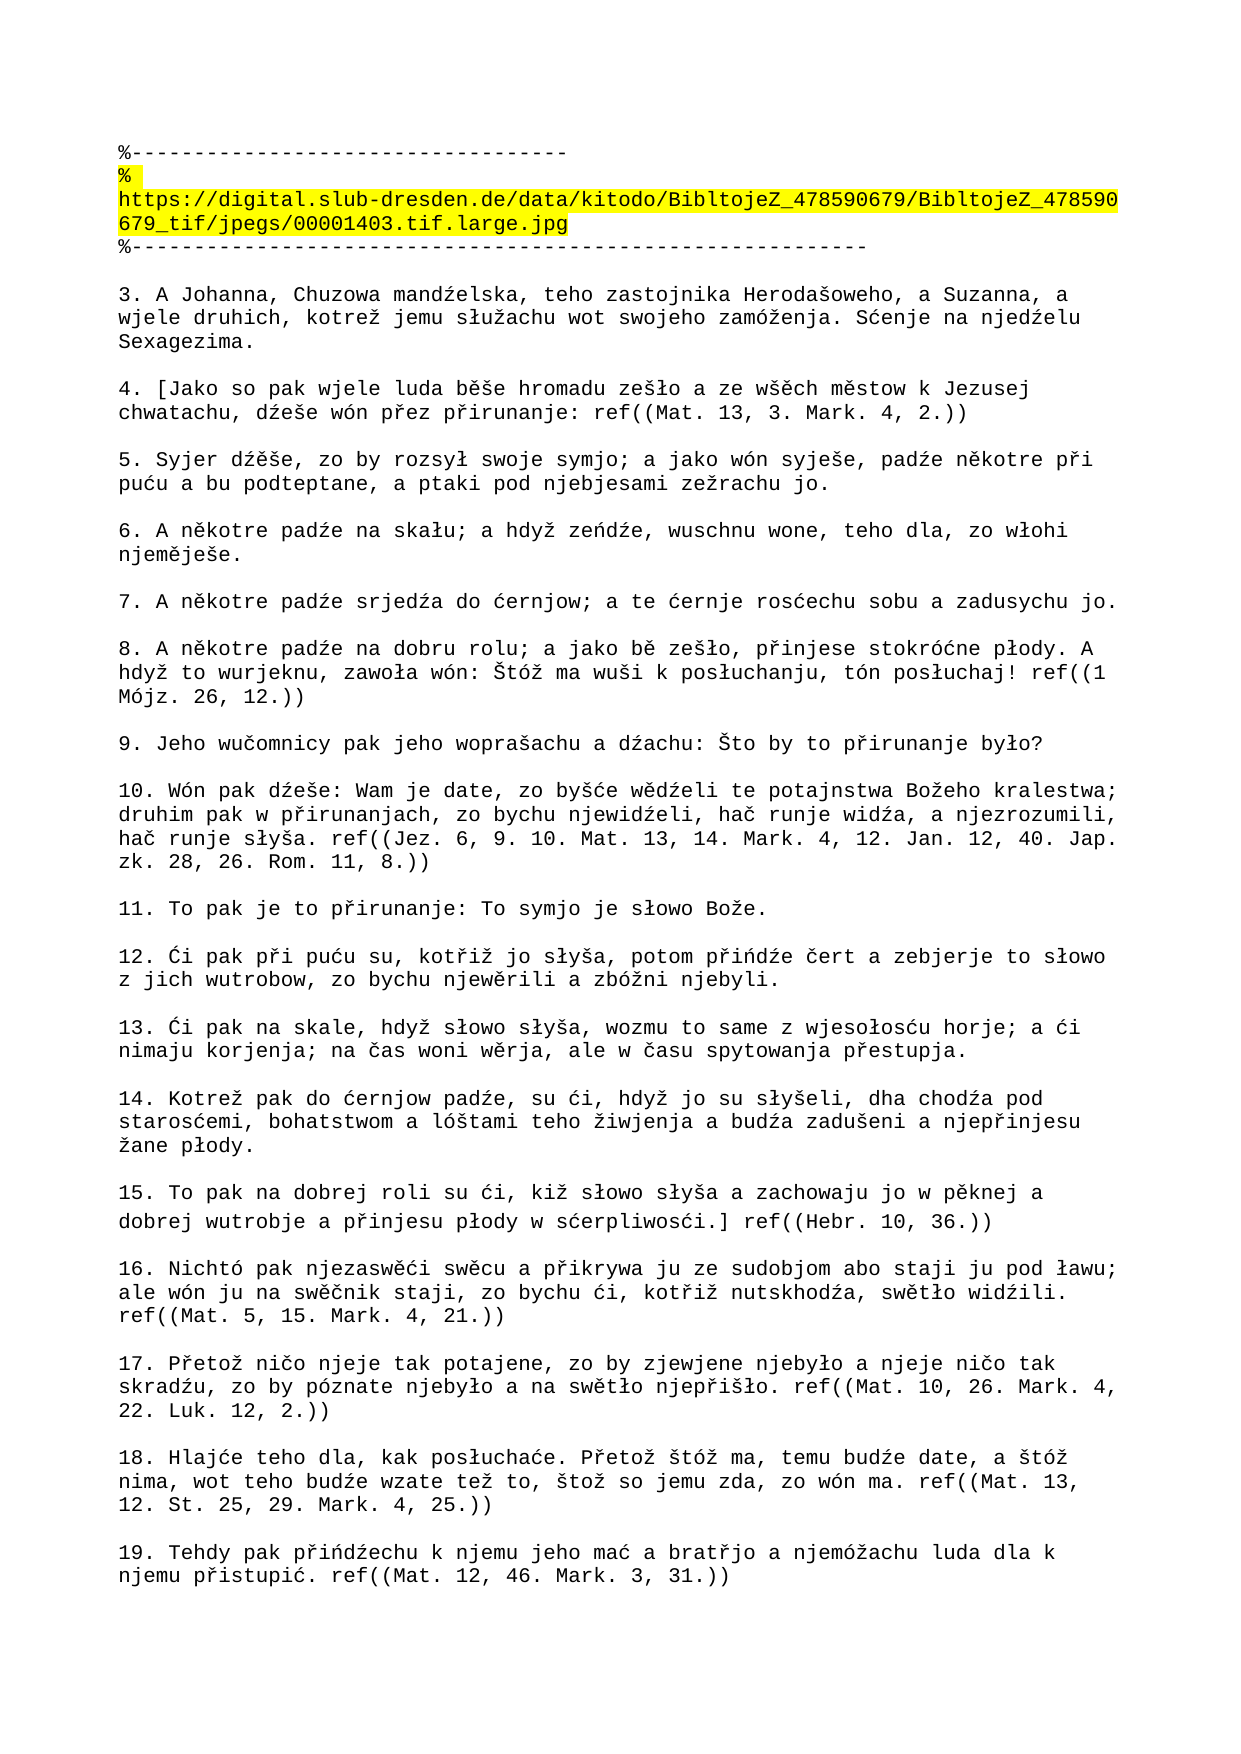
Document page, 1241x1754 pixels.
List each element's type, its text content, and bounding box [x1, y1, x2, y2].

text 17. Přetož ničo njeje tak potajene, zo by zjewjene njebyło a njeje ničo tak skradźu, zo by póznate njebyło a na swětło njepřišło. ref((Mat. 10, 26. Mark. 4, 22. Luk. 12, 2.)) [118, 1353, 1122, 1423]
text %----------------------------------- [118, 142, 1122, 165]
text 10. Wón pak dźeše: Wam je date, zo byšće wědźeli te potajnstwa Božeho kralestwa; druhim pak w přirunanjach, zo bychu njewidźeli, hač runje widźa, a njezrozumili, hač runje słyša. ref((Jez. 6, 9. 10. Mat. 13, 14. Mark. 4, 12. Jan. 12, 40. Jap. zk. 28, 26. Rom. 11, 8.)) [118, 780, 1122, 875]
text 18. Hlajće teho dla, kak posłuchaće. Přetož štóž ma, temu budźe date, a štóž nima, wot teho budźe wzate tež to, štož so jemu zda, zo wón ma. ref((Mat. 13, 12. St. 25, 29. Mark. 4, 25.)) [118, 1447, 1122, 1518]
text 9. Jeho wučomnicy pak jeho woprašachu a dźachu: Što by to přirunanje było? [118, 733, 1122, 757]
text 13. Ći pak na skale, hdyž słowo słyša, wozmu to same z wjesołosću horje; a ći nimaju korjenja; na čas woni wěrja, ale w času spytowanja přestupja. [118, 1017, 1122, 1064]
text 15. To pak na dobrej roli su ći, kiž słowo słyša a zachowaju jo w pěknej a dobrej wutrobje a přinjesu płody w sćerpliwosći.] ref((Hebr. 10, 36.)) [118, 1182, 1122, 1234]
text 3. A Johanna, Chuzowa mandźelska, teho zastojnika Herodašoweho, a Suzanna, a wjele druhich, kotrež jemu słužachu wot swojeho zamóženja. Sćenje na njedźelu Sexagezima. [118, 284, 1122, 354]
text 4. [Jako so pak wjele luda běše hromadu zešło a ze wšěch městow k Jezusej chwatachu, dźeše wón přez přirunanje: ref((Mat. 13, 3. Mark. 4, 2.)) [118, 378, 1122, 426]
text 16. Nichtó pak njezaswěći swěcu a přikrywa ju ze sudobjom abo staji ju pod ławu; ale wón ju na swěčnik staji, zo bychu ći, kotřiž nutskhodźa, swětło widźili. ref((Mat. 5, 15. Mark. 4, 21.)) [118, 1258, 1122, 1329]
text %----------------------------------------------------------- [118, 236, 1122, 260]
text 7. A někotre padźe srjedźa do ćernjow; a te ćernje rosćechu sobu a zadusychu jo. [118, 591, 1122, 615]
text 5. Syjer dźěše, zo by rozsył swoje symjo; a jako wón syješe, padźe někotre při puću a bu podteptane, a ptaki pod njebjesami zežrachu jo. [118, 449, 1122, 496]
text 8. A někotre padźe na dobru rolu; a jako bě zešło, přinjese stokróćne płody. A hdyž to wurjeknu, zawoła wón: Štóž ma wuši k posłuchanju, tón posłuchaj! ref((1 Mójz. 26, 12.)) [118, 638, 1122, 709]
text 14. Kotrež pak do ćernjow padźe, su ći, hdyž jo su słyšeli, dha chodźa pod starosćemi, bohatstwom a lóštami teho žiwjenja a budźa zadušeni a njepřinjesu žane płody. [118, 1088, 1122, 1158]
text 11. To pak je to přirunanje: To symjo je słowo Bože. [118, 898, 1122, 922]
text 12. Ći pak při puću su, kotřiž jo słyša, potom přińdźe čert a zebjerje to słowo z jich wutrobow, zo bychu njewěrili a zbóžni njebyli. [118, 946, 1122, 993]
text 6. A někotre padźe na skału; a hdyž zeńdźe, wuschnu wone, teho dla, zo włohi njeměješe. [118, 520, 1122, 567]
text 19. Tehdy pak přińdźechu k njemu jeho mać a bratřjo a njemóžachu luda dla k njemu přistupić. ref((Mat. 12, 46. Mark. 3, 31.)) [118, 1542, 1122, 1589]
text % https://digital.slub-dresden.de/data/kitodo/BibltojeZ_478590679/BibltojeZ_478590679_tif/jpegs/00001403.tif.large.jpg [118, 165, 1122, 236]
